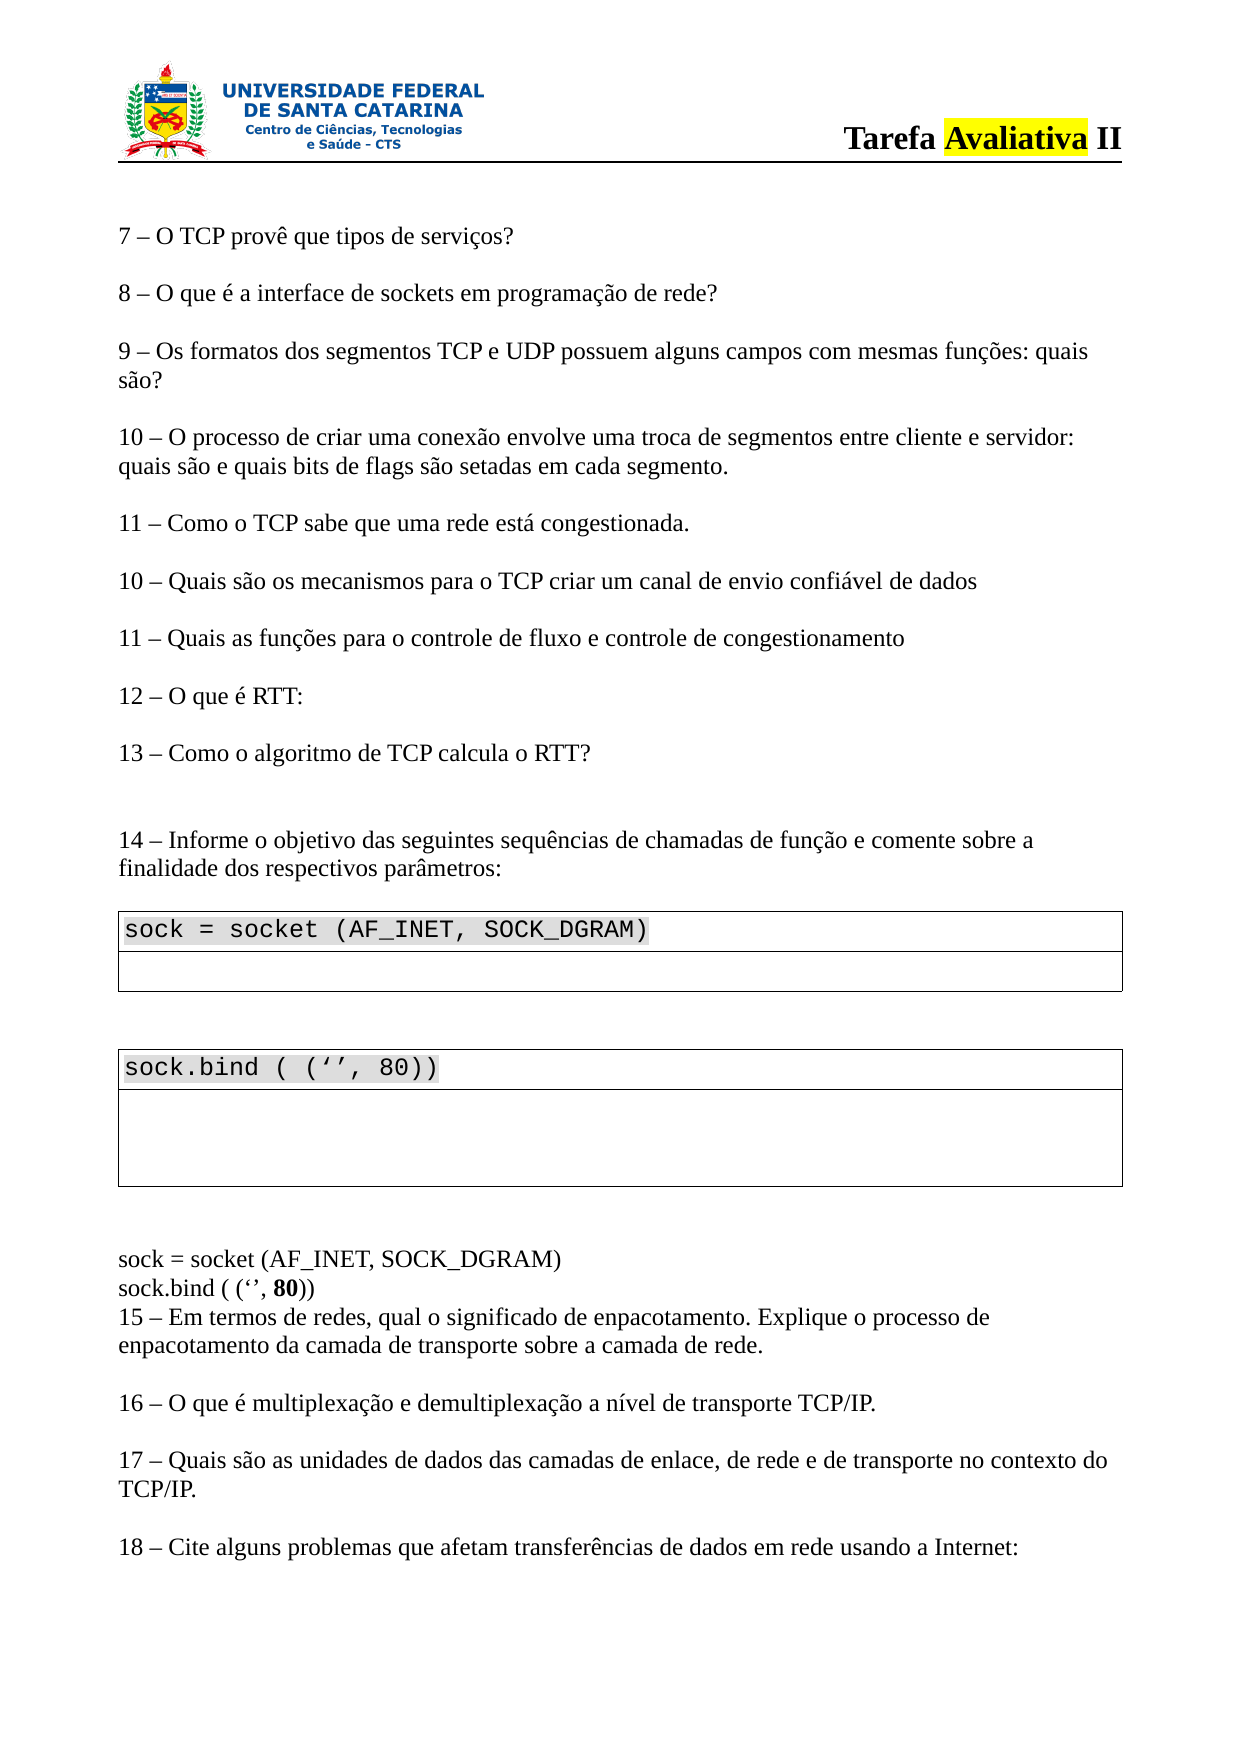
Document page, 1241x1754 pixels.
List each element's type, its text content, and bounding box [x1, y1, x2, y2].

text 15 – Em termos de redes, qual o significado de enpacotamento. Explique o processo de enpacotamento da camada de transporte sobre a camada de rede. [118, 1302, 1122, 1359]
text 10 – Quais são os mecanismos para o TCP criar um canal de envio confiável de dados [118, 566, 1122, 595]
table_cell [119, 952, 1122, 991]
text 11 – Quais as funções para o controle de fluxo e controle de congestionamento [118, 623, 1122, 652]
table_header sock = socket (AF_INET, SOCK_DGRAM) [119, 912, 1122, 951]
text 18 – Cite alguns problemas que afetam transferências de dados em rede usando a Internet: [118, 1532, 1122, 1560]
table_cell [119, 1090, 1122, 1186]
text 8 – O que é a interface de sockets em programação de rede? [118, 278, 1122, 307]
text 10 – O processo de criar uma conexão envolve uma troca de segmentos entre cliente e servidor: quais são e quais bits de flags são setadas em cada segmento. [118, 422, 1122, 480]
picture [120, 60, 484, 160]
text 12 – O que é RTT: [118, 681, 1122, 710]
text sock = socket (AF_INET, SOCK_DGRAM) [118, 1244, 1122, 1273]
text 13 – Como o algoritmo de TCP calcula o RTT? [118, 738, 1122, 767]
text 16 – O que é multiplexação e demultiplexação a nível de transporte TCP/IP. [118, 1388, 1122, 1417]
text 14 – Informe o objetivo das seguintes sequências de chamadas de função e comente sobre a finalidade dos respectivos parâmetros: [118, 825, 1122, 882]
table_header sock.bind ( (‘’, 80)) [119, 1050, 1122, 1089]
text 17 – Quais são as unidades de dados das camadas de enlace, de rede e de transporte no contexto do TCP/IP. [118, 1445, 1122, 1503]
text 9 – Os formatos dos segmentos TCP e UDP possuem alguns campos com mesmas funções: quais são? [118, 336, 1122, 393]
text sock.bind ( (‘’, 80)) [118, 1273, 1122, 1302]
text 7 – O TCP provê que tipos de serviços? [118, 221, 1122, 250]
text 11 – Como o TCP sabe que uma rede está congestionada. [118, 508, 1122, 537]
